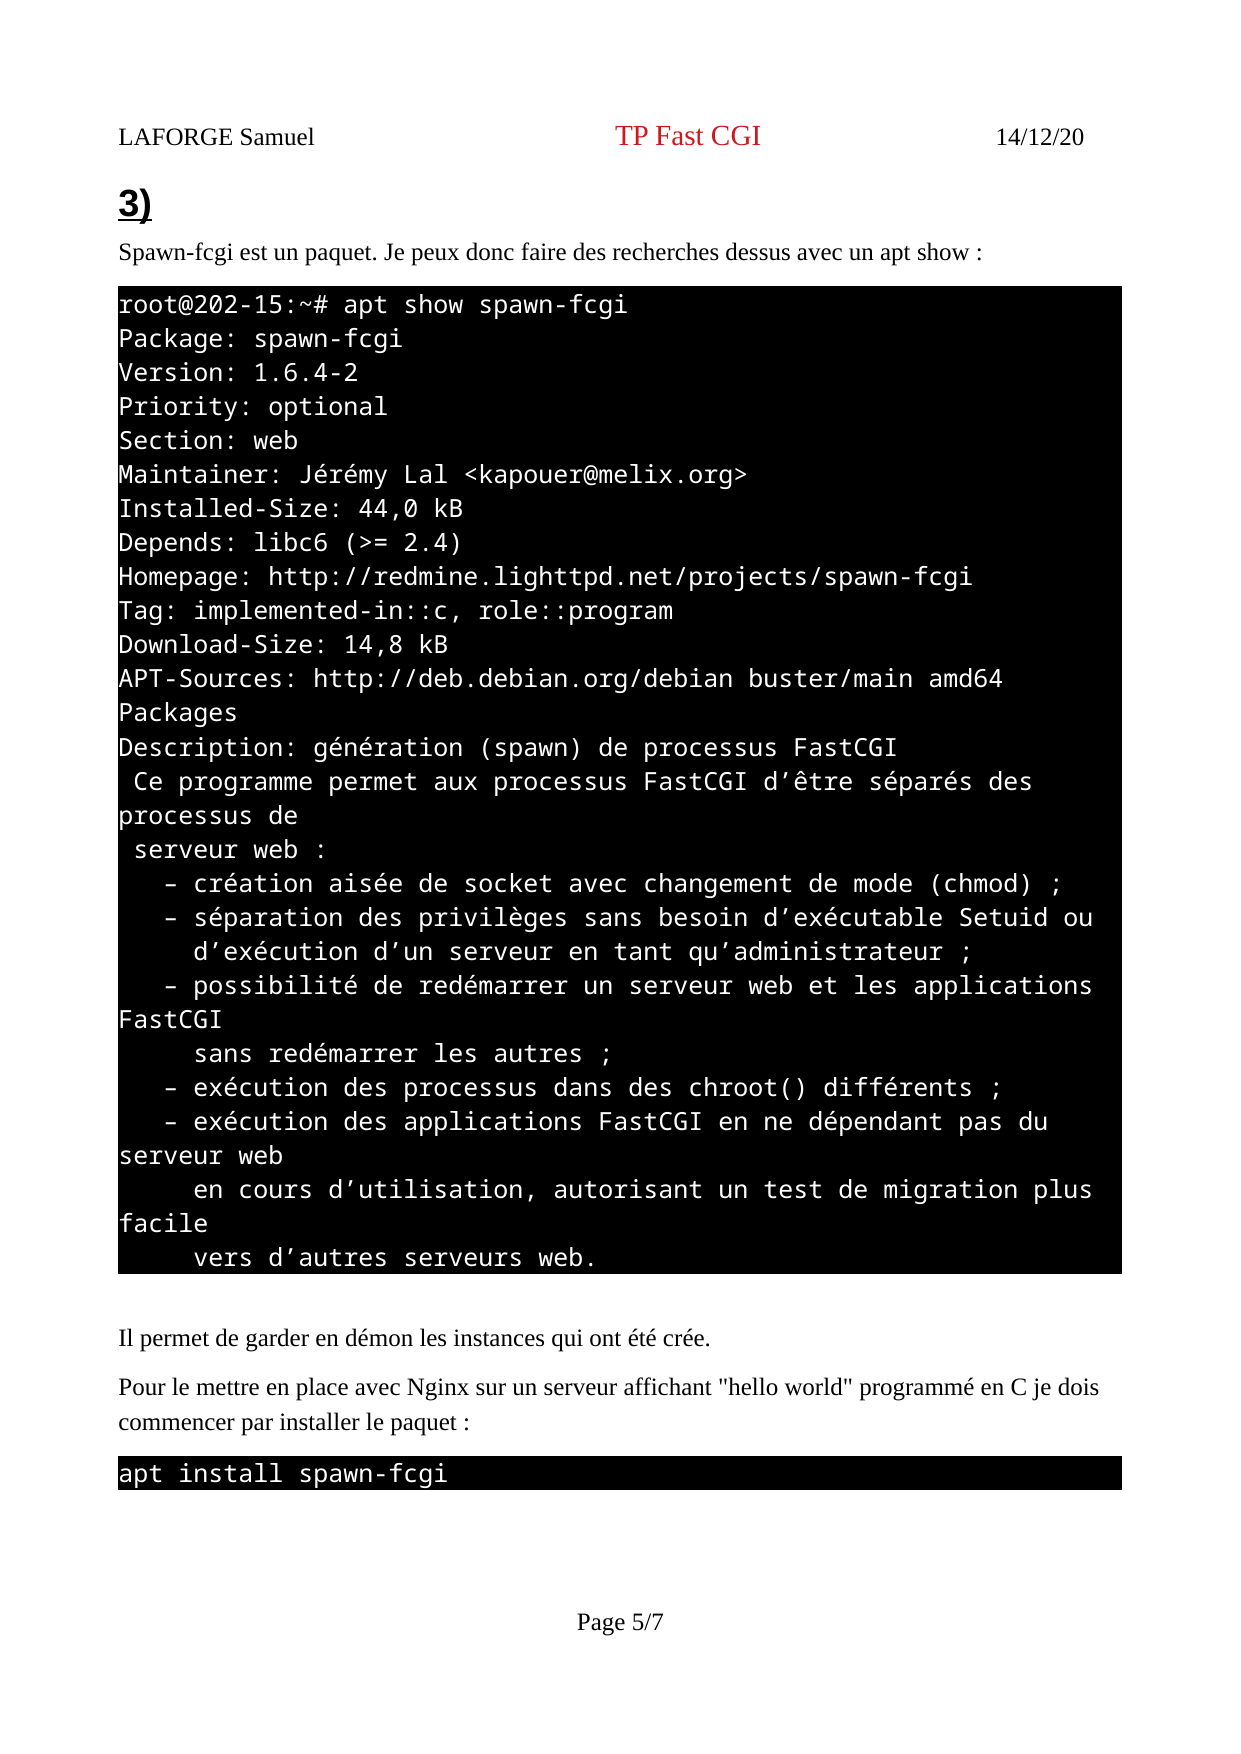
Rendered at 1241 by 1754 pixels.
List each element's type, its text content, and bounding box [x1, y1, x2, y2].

text Priority: optional [118, 388, 1122, 423]
text Ce programme permet aux processus FastCGI d’être séparés des processus de [118, 763, 1122, 831]
text – possibilité de redémarrer un serveur web et les applications FastCGI [118, 968, 1122, 1036]
text APT-Sources: http://deb.debian.org/debian buster/main amd64 Packages [118, 661, 1122, 729]
text Section: web [118, 423, 1122, 457]
text vers d’autres serveurs web. [118, 1240, 1122, 1274]
text Installed-Size: 44,0 kB [118, 491, 1122, 525]
text Download-Size: 14,8 kB [118, 627, 1122, 661]
text Pour le mettre en place avec Nginx sur un serveur affichant "hello world" programmé en C je dois commencer par installer le paquet : [118, 1372, 1122, 1436]
text d’exécution d’un serveur en tant qu’administrateur ; [118, 933, 1122, 968]
text apt install spawn-fcgi [118, 1456, 1122, 1490]
text sans redémarrer les autres ; [118, 1036, 1122, 1070]
text – exécution des processus dans des chroot() différents ; [118, 1070, 1122, 1104]
text Package: spawn-fcgi [118, 320, 1122, 354]
text – exécution des applications FastCGI en ne dépendant pas du serveur web [118, 1104, 1122, 1172]
text – séparation des privilèges sans besoin d’exécutable Setuid ou [118, 899, 1122, 933]
text Description: génération (spawn) de processus FastCGI [118, 729, 1122, 763]
text Spawn-fcgi est un paquet. Je peux donc faire des recherches dessus avec un apt show : [118, 237, 1122, 266]
text Maintainer: Jérémy Lal <kapouer@melix.org> [118, 457, 1122, 491]
text Tag: implemented-in::c, role::program [118, 593, 1122, 627]
text Homepage: http://redmine.lighttpd.net/projects/spawn-fcgi [118, 559, 1122, 593]
text – création aisée de socket avec changement de mode (chmod) ; [118, 865, 1122, 899]
subtitle 3) [118, 181, 1122, 225]
text Depends: libc6 (>= 2.4) [118, 525, 1122, 559]
text Il permet de garder en démon les instances qui ont été crée. [118, 1323, 1122, 1352]
text root@202-15:~# apt show spawn-fcgi [118, 286, 1122, 320]
text serveur web : [118, 831, 1122, 865]
text en cours d’utilisation, autorisant un test de migration plus facile [118, 1172, 1122, 1240]
text Version: 1.6.4-2 [118, 354, 1122, 388]
